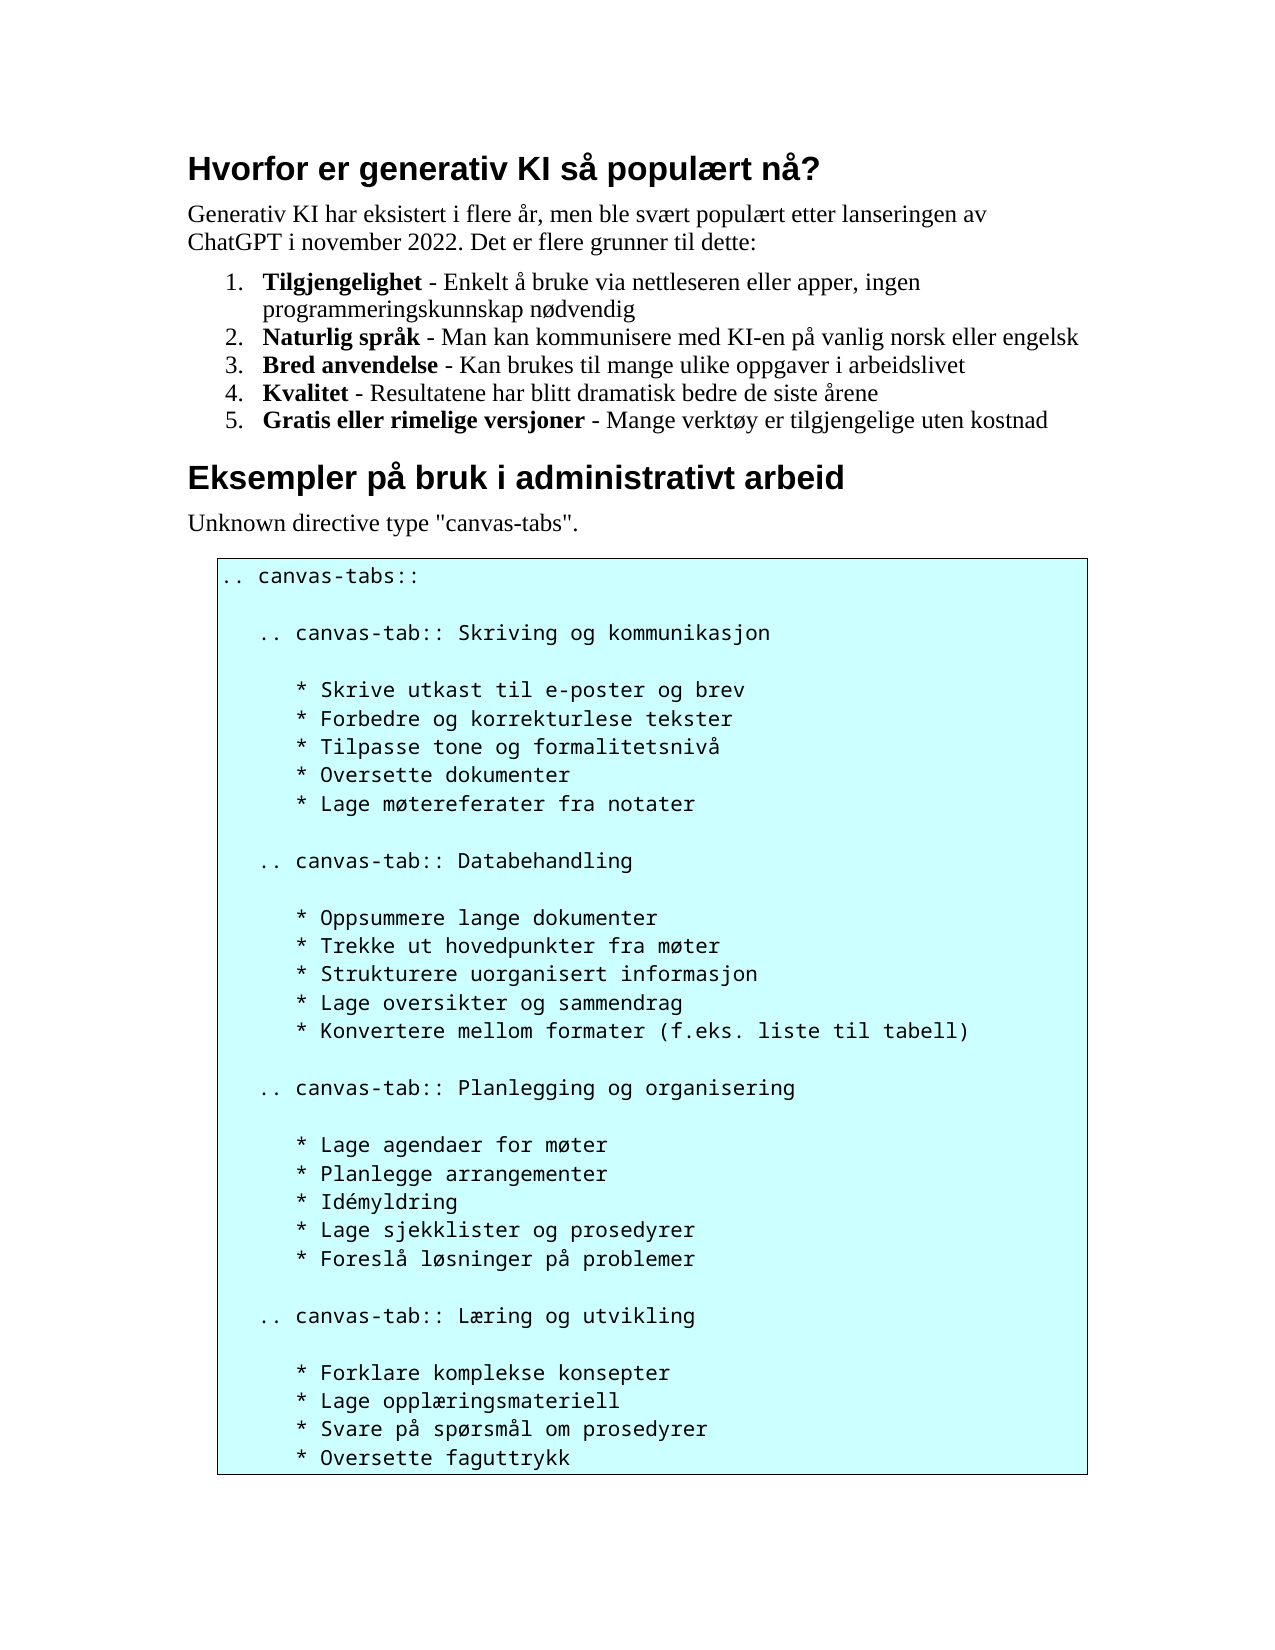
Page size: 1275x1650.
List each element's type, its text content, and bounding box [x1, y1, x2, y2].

text Unknown directive type "canvas-tabs". [187, 509, 1087, 537]
list Tilgjengelighet - Enkelt å bruke via nettleseren eller apper, ingen programmeringskunnskap nødvendig [225, 268, 1087, 323]
list Kvalitet - Resultatene har blitt dramatisk bedre de siste årene [225, 379, 1087, 406]
list Gratis eller rimelige versjoner - Mange verktøy er tilgjengelige uten kostnad [225, 406, 1087, 434]
subtitle Hvorfor er generativ KI så populært nå? [187, 150, 1087, 187]
subtitle Eksempler på bruk i administrativt arbeid [187, 459, 1087, 497]
list Naturlig språk - Man kan kommunisere med KI-en på vanlig norsk eller engelsk [225, 323, 1087, 351]
text Generativ KI har eksistert i flere år, men ble svært populært etter lanseringen av ChatGPT i november 2022. Det er flere grunner til dette: [187, 200, 1087, 255]
text .. canvas-tabs:: .. canvas-tab:: Skriving og kommunikasjon * Skrive utkast til e-poster og brev * Forbedre og korrekturlese tekster * Tilpasse tone og formalitetsnivå * Oversette dokumenter * Lage møtereferater fra notater .. canvas-tab:: Databehandling * Oppsummere lange dokumenter * Trekke ut hovedpunkter fra møter * Strukturere uorganisert informasjon * Lage oversikter og sammendrag * Konvertere mellom formater (f.eks. liste til tabell) .. canvas-tab:: Planlegging og organisering * Lage agendaer for møter * Planlegge arrangementer * Idémyldring * Lage sjekklister og prosedyrer * Foreslå løsninger på problemer .. canvas-tab:: Læring og utvikling * Forklare komplekse konsepter * Lage opplæringsmateriell * Svare på spørsmål om prosedyrer * Oversette faguttrykk [218, 559, 1087, 1474]
list Bred anvendelse - Kan brukes til mange ulike oppgaver i arbeidslivet [225, 351, 1087, 379]
